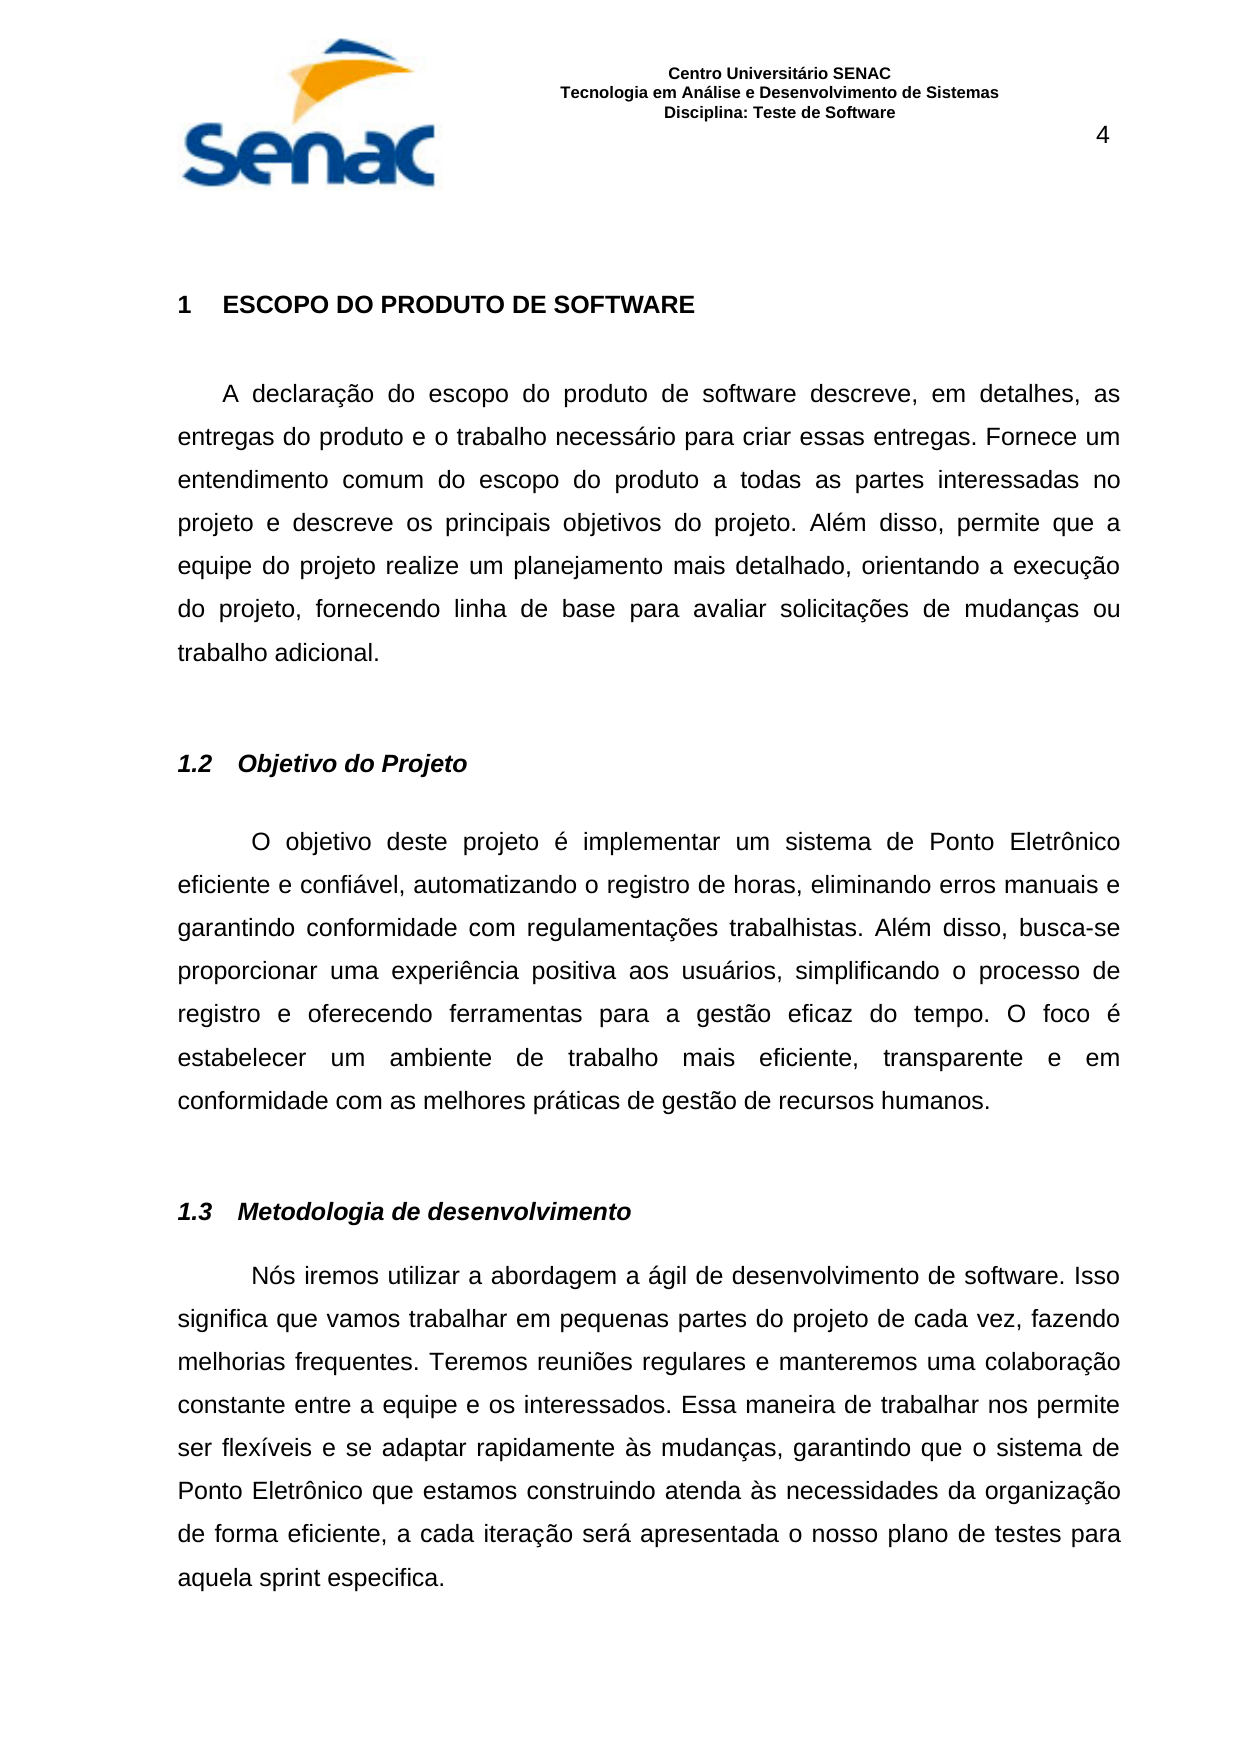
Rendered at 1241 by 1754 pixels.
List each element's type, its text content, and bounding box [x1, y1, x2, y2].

text A declaração do escopo do produto de software descreve, em detalhes, as entregas do produto e o trabalho necessário para criar essas entregas. Fornece um entendimento comum do escopo do produto a todas as partes interessadas no projeto e descreve os principais objetivos do projeto. Além disso, permite que a equipe do projeto realize um planejamento mais detalhado, orientando a execução do projeto, fornecendo linha de base para avaliar solicitações de mudanças ou trabalho adicional. [177, 379, 1122, 666]
subtitle ESCOPO DO PRODUTO DE sOFTWARE [177, 290, 1122, 319]
subtitle Metodologia de desenvolvimento [177, 1197, 1122, 1226]
text O objetivo deste projeto é implementar um sistema de Ponto Eletrônico eficiente e confiável, automatizando o registro de horas, eliminando erros manuais e garantindo conformidade com regulamentações trabalhistas. Além disso, busca-se proporcionar uma experiência positiva aos usuários, simplificando o processo de registro e oferecendo ferramentas para a gestão eficaz do tempo. O foco é estabelecer um ambiente de trabalho mais eficiente, transparente e em conformidade com as melhores práticas de gestão de recursos humanos.] [177, 827, 1122, 1114]
text Nós iremos utilizar a abordagem a ágil de desenvolvimento de software. Isso significa que vamos trabalhar em pequenas partes do projeto de cada vez, fazendo melhorias frequentes. Teremos reuniões regulares e manteremos uma colaboração constante entre a equipe e os interessados. Essa maneira de trabalhar nos permite ser flexíveis e se adaptar rapidamente às mudanças, garantindo que o sistema de Ponto Eletrônico que estamos construindo atenda às necessidades da organização de forma eficiente, a cada iteração será apresentada o nosso plano de testes para aquela sprint especifica. [177, 1261, 1122, 1591]
picture [177, 29, 445, 197]
subtitle Objetivo do Projeto [177, 749, 1122, 777]
